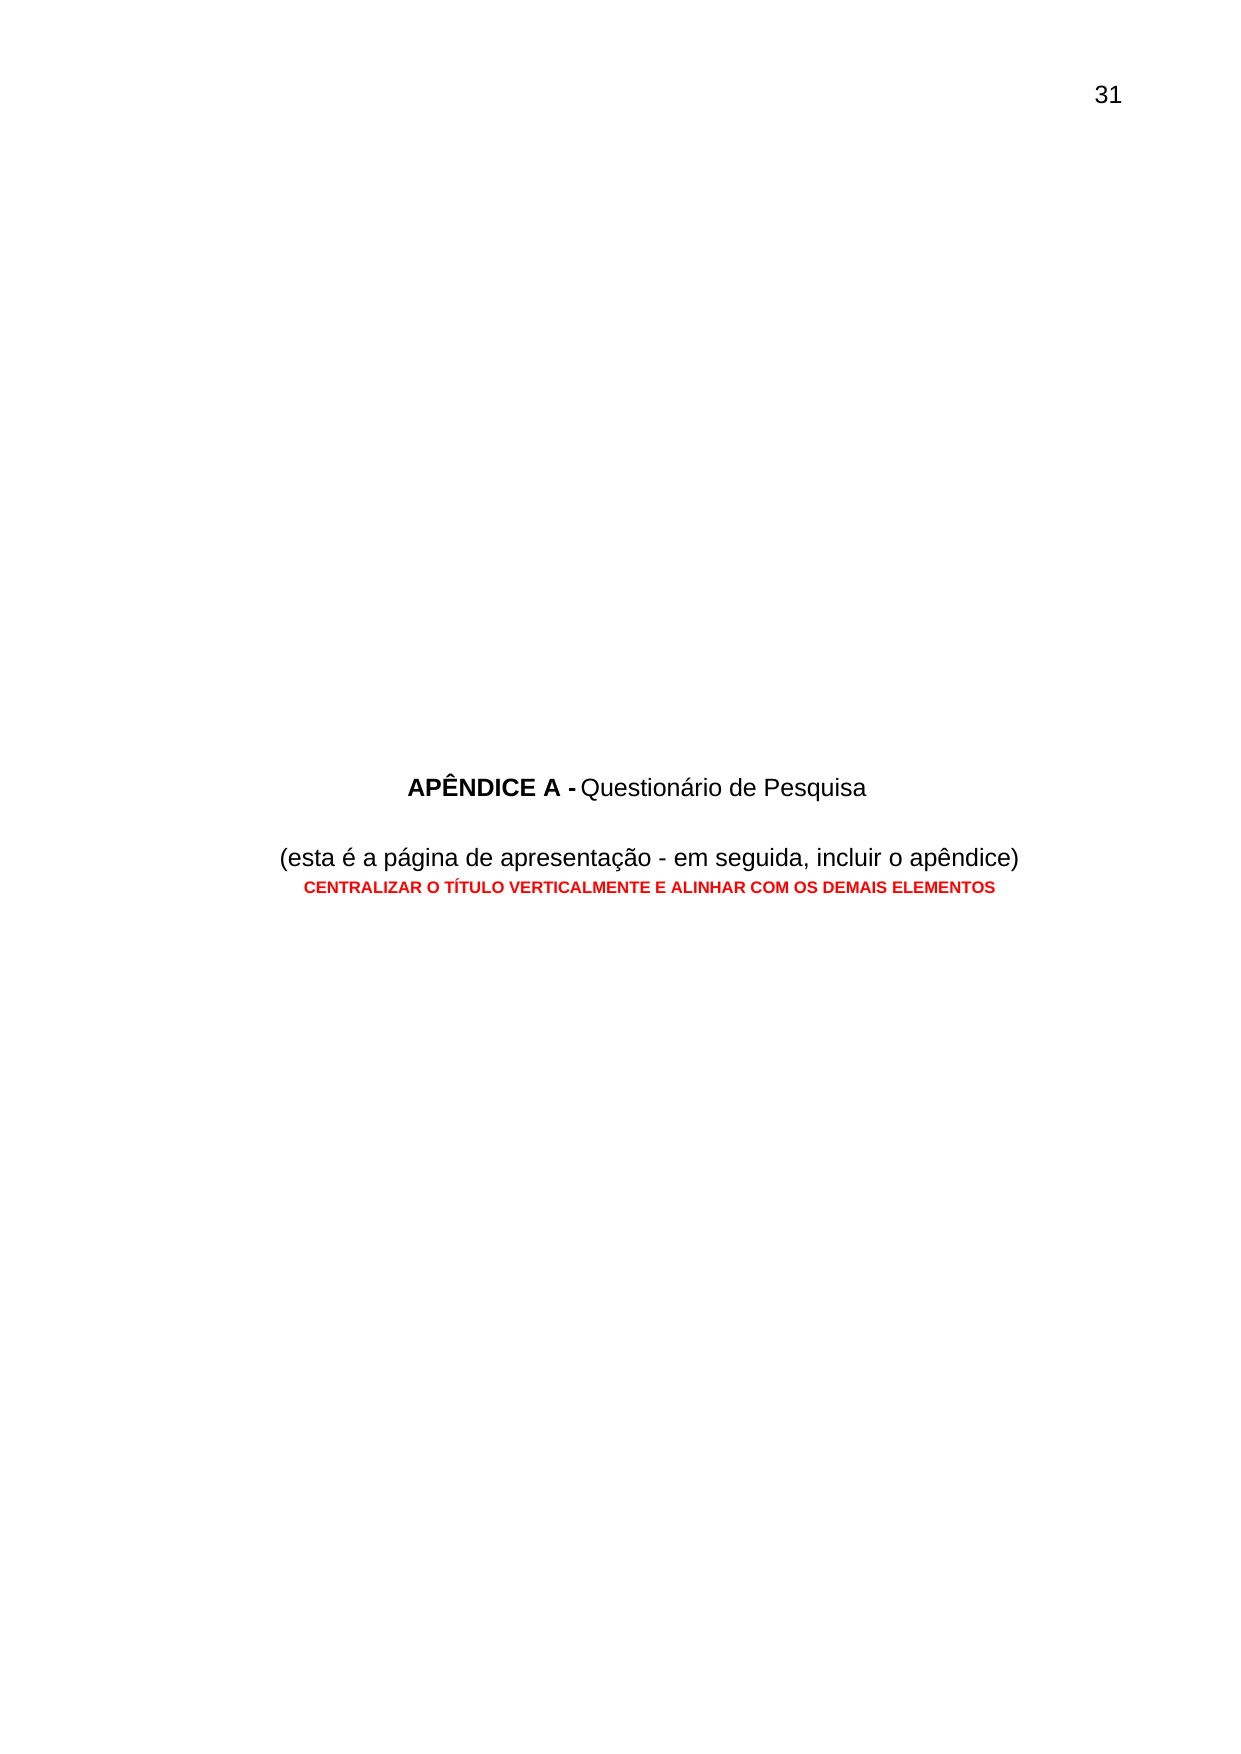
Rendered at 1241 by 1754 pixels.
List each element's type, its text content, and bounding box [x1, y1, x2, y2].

text (esta é a página de apresentação - em seguida, incluir o apêndice) [177, 843, 1122, 872]
text CENTRALIZAR O TÍTULO VERTICALMENTE E ALINHAR COM OS DEMAIS ELEMENTOS [177, 878, 1122, 897]
list Questionário de Pesquisa [177, 773, 1122, 802]
